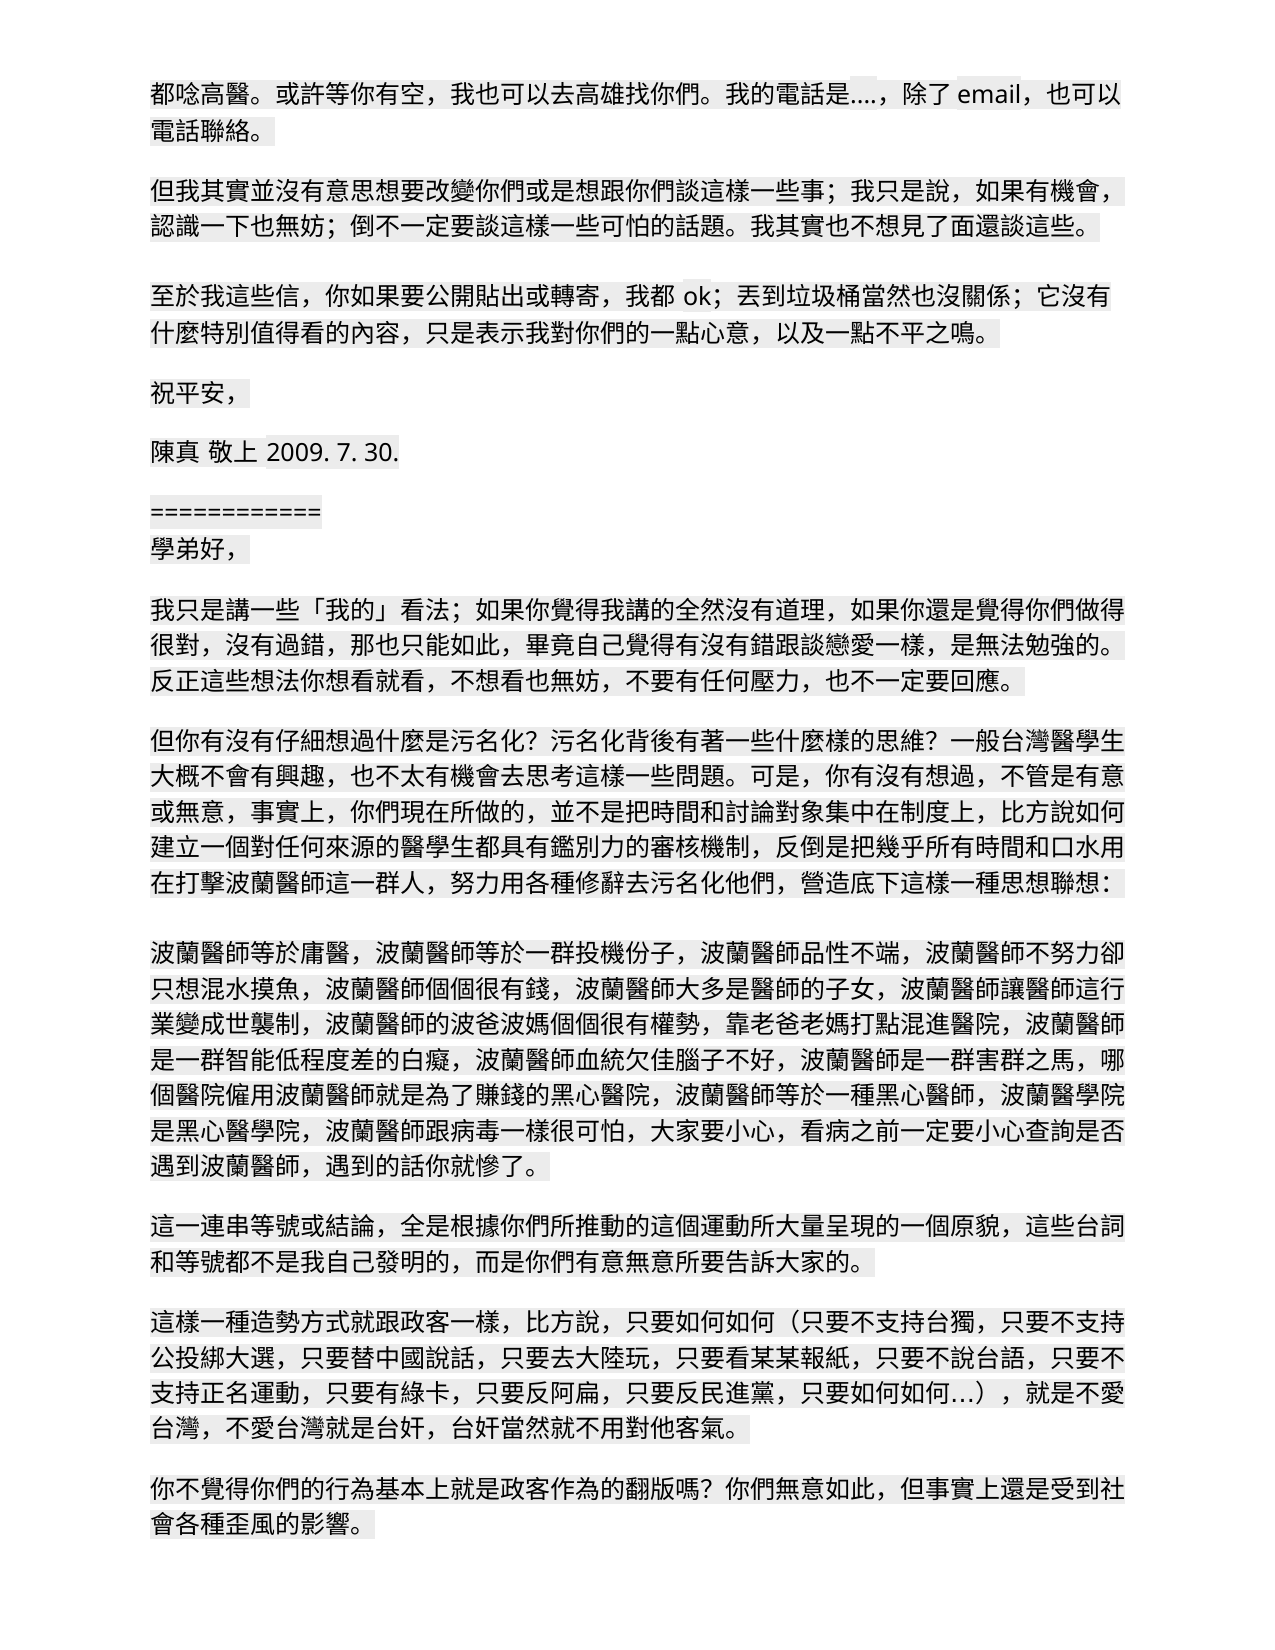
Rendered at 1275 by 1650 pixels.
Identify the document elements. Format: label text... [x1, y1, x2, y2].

text 祝平安， [150, 373, 1125, 408]
text 但你有沒有仔細想過什麼是污名化？污名化背後有著一些什麼樣的思維？一般台灣醫學生大概不會有興趣，也不太有機會去思考這樣一些問題。可是，你有沒有想過，不管是有意或無意，事實上，你們現在所做的，並不是把時間和討論對象集中在制度上，比方說如何建立一個對任何來源的醫學生都具有鑑別力的審核機制，反倒是把幾乎所有時間和口水用在打擊波蘭醫師這一群人，努力用各種修辭去污名化他們，營造底下這樣一種思想聯想： 波蘭醫師等於庸醫，波蘭醫師等於一群投機份子，波蘭醫師品性不端，波蘭醫師不努力卻只想混水摸魚，波蘭醫師個個很有錢，波蘭醫師大多是醫師的子女，波蘭醫師讓醫師這行業變成世襲制，波蘭醫師的波爸波媽個個很有權勢，靠老爸老媽打點混進醫院，波蘭醫師是一群智能低程度差的白癡，波蘭醫師血統欠佳腦子不好，波蘭醫師是一群害群之馬，哪個醫院僱用波蘭醫師就是為了賺錢的黑心醫院，波蘭醫師等於一種黑心醫師，波蘭醫學院是黑心醫學院，波蘭醫師跟病毒一樣很可怕，大家要小心，看病之前一定要小心查詢是否遇到波蘭醫師，遇到的話你就慘了。 [150, 721, 1125, 1181]
text 這一連串等號或結論，全是根據你們所推動的這個運動所大量呈現的一個原貌，這些台詞和等號都不是我自己發明的，而是你們有意無意所要告訴大家的。 [150, 1206, 1125, 1277]
text 陳真 敬上 2009. 7. 30. [150, 433, 1125, 469]
text ============ 學弟好， [150, 494, 1125, 564]
text 但我其實並沒有意思想要改變你們或是想跟你們談這樣一些事；我只是說，如果有機會，認識一下也無妨；倒不一定要談這樣一些可怕的話題。我其實也不想見了面還談這些。 至於我這些信，你如果要公開貼出或轉寄，我都 ok；丟到垃圾桶當然也沒關係；它沒有什麼特別值得看的內容，只是表示我對你們的一點心意，以及一點不平之鳴。 [150, 171, 1125, 348]
text 我只是講一些「我的」看法；如果你覺得我講的全然沒有道理，如果你還是覺得你們做得很對，沒有過錯，那也只能如此，畢竟自己覺得有沒有錯跟談戀愛一樣，是無法勉強的。反正這些想法你想看就看，不想看也無妨，不要有任何壓力，也不一定要回應。 [150, 589, 1125, 696]
text 這樣一種造勢方式就跟政客一樣，比方說，只要如何如何（只要不支持台獨，只要不支持公投綁大選，只要替中國說話，只要去大陸玩，只要看某某報紙，只要不說台語，只要不支持正名運動，只要有綠卡，只要反阿扁，只要反民進黨，只要如何如何…），就是不愛台灣，不愛台灣就是台奸，台奸當然就不用對他客氣。 [150, 1302, 1125, 1444]
text 都唸高醫。或許等你有空，我也可以去高雄找你們。我的電話是....，除了email，也可以電話聯絡。 [150, 75, 1125, 146]
text 你不覺得你們的行為基本上就是政客作為的翻版嗎？你們無意如此，但事實上還是受到社會各種歪風的影響。 [150, 1469, 1125, 1539]
